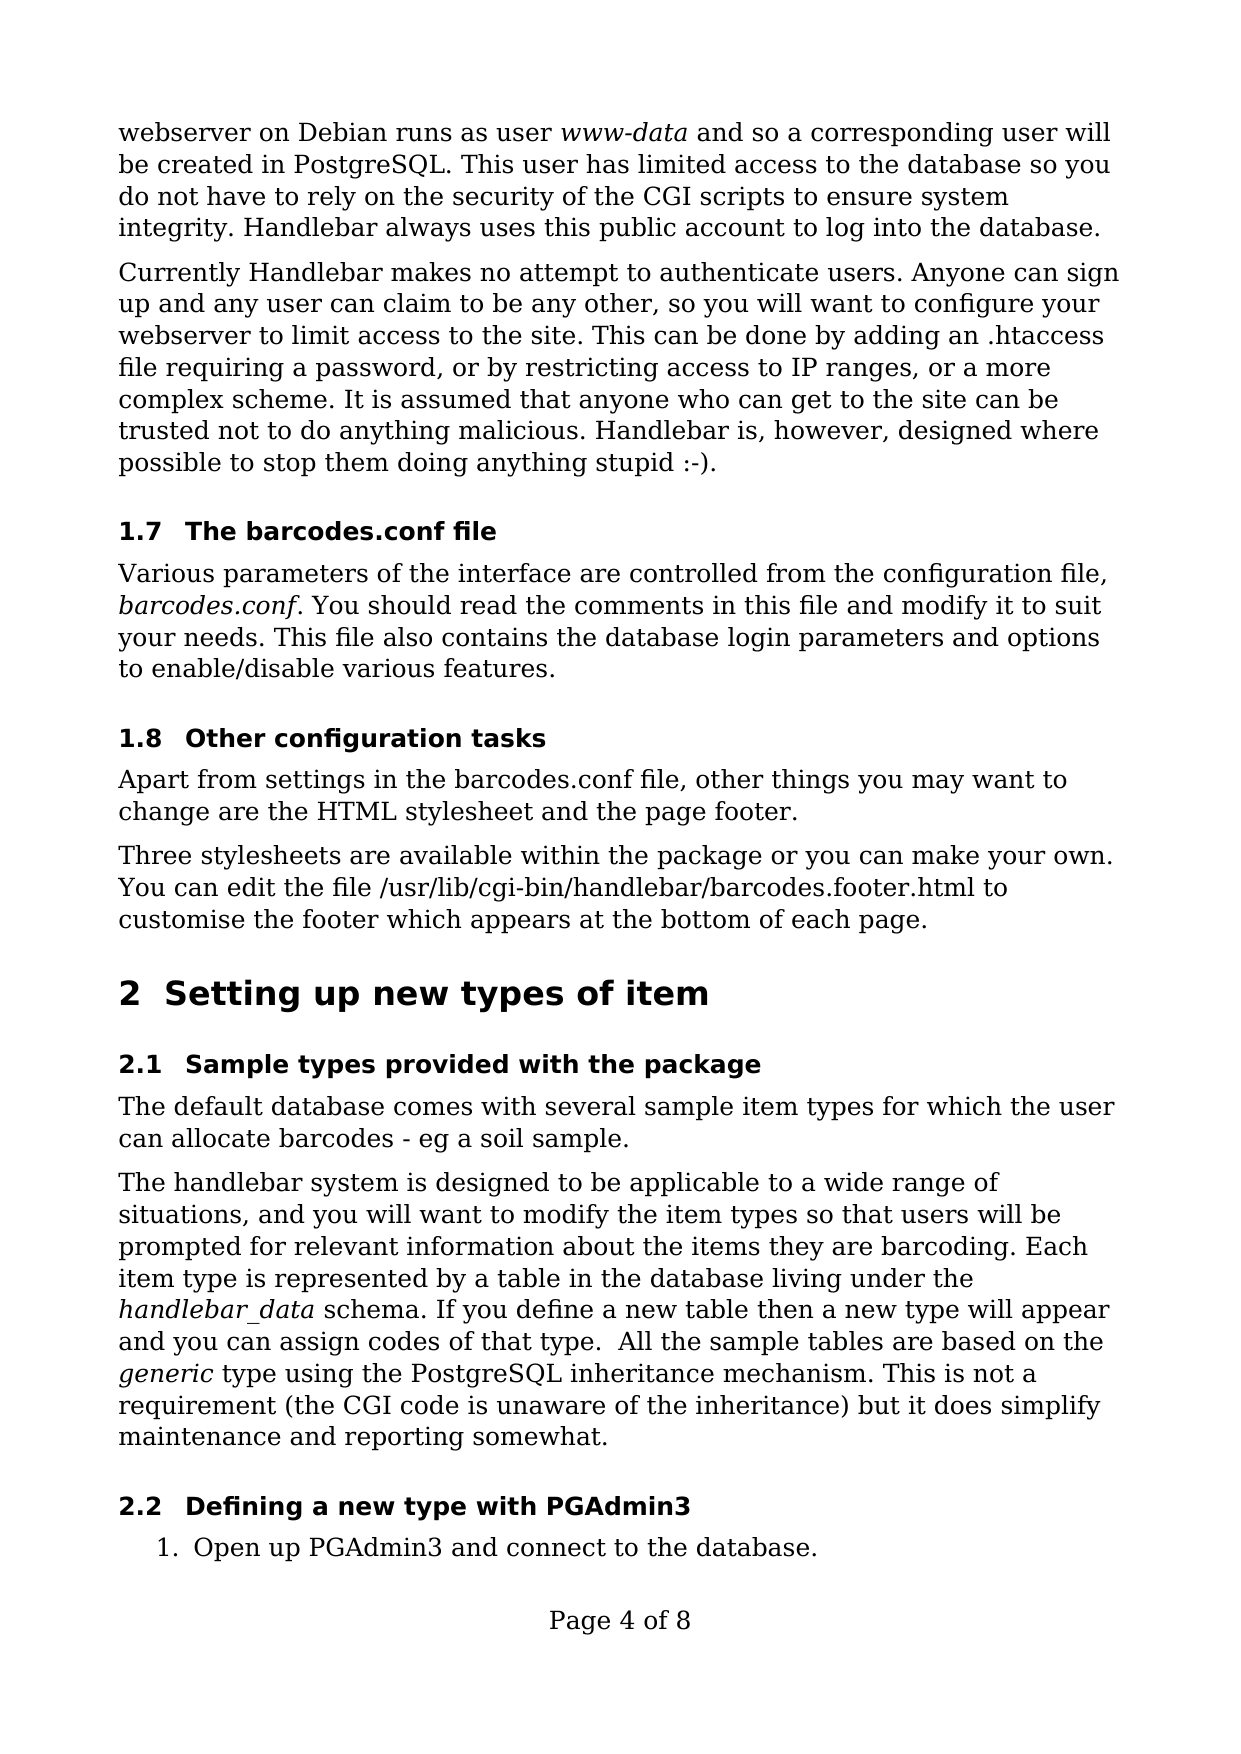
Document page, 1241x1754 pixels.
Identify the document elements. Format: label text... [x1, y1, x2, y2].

subtitle Defining a new type with PGAdmin3 [118, 1492, 1122, 1521]
subtitle Sample types provided with the package [118, 1051, 1122, 1080]
list Open up PGAdmin3 and connect to the database. [156, 1533, 1122, 1563]
text The handlebar system is designed to be applicable to a wide range of situations, and you will want to modify the item types so that users will be prompted for relevant information about the items they are barcoding. Each item type is represented by a table in the database living under the handlebar_data schema. If you define a new table then a new type will appear and you can assign codes of that type. All the sample tables are based on the generic type using the PostgreSQL inheritance mechanism. This is not a requirement (the CGI code is unaware of the inheritance) but it does simplify maintenance and reporting somewhat. [118, 1168, 1122, 1452]
text The default database comes with several sample item types for which the user can allocate barcodes - eg a soil sample. [118, 1092, 1122, 1153]
text Apart from settings in the barcodes.conf file, other things you may want to change are the HTML stylesheet and the page footer. [118, 766, 1122, 826]
text Three stylesheets are available within the package or you can make your own. You can edit the file /usr/lib/cgi-bin/handlebar/barcodes.footer.html to customise the footer which appears at the bottom of each page. [118, 842, 1122, 934]
subtitle The barcodes.conf file [118, 518, 1122, 547]
text Various parameters of the interface are controlled from the configuration file, barcodes.conf. You should read the comments in this file and modify it to suit your needs. This file also contains the database login parameters and options to enable/disable various features. [118, 559, 1122, 684]
subtitle Setting up new types of item [118, 974, 1122, 1013]
text webserver on Debian runs as user www-data and so a corresponding user will be created in PostgreSQL. This user has limited access to the database so you do not have to rely on the security of the CGI scripts to ensure system integrity. Handlebar always uses this public account to log into the database. [118, 118, 1122, 243]
subtitle Other configuration tasks [118, 724, 1122, 753]
text Currently Handlebar makes no attempt to authenticate users. Anyone can sign up and any user can claim to be any other, so you will want to configure your webserver to limit access to the site. This can be done by adding an .htaccess file requiring a password, or by restricting access to IP ranges, or a more complex scheme. It is assumed that anyone who can get to the site can be trusted not to do anything malicious. Handlebar is, however, designed where possible to stop them doing anything stupid :-). [118, 258, 1122, 477]
